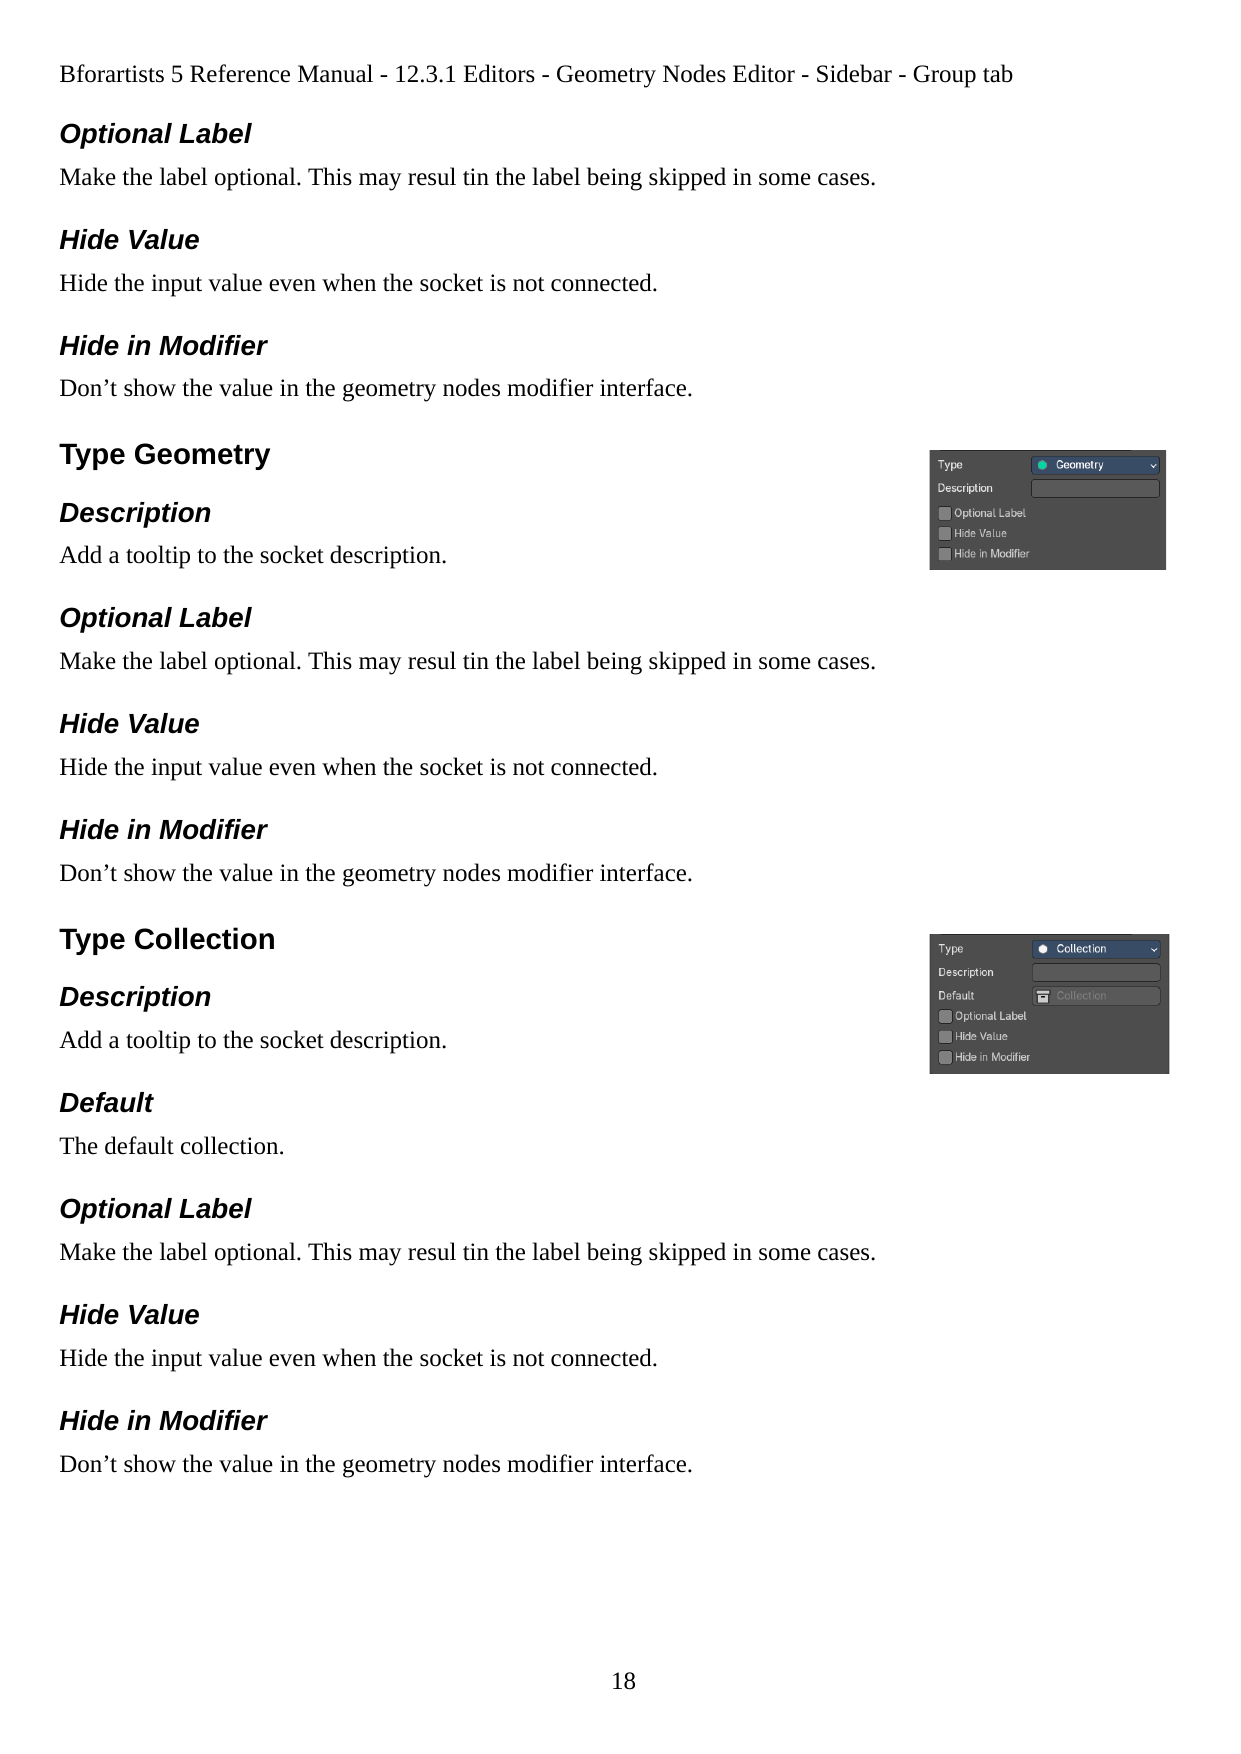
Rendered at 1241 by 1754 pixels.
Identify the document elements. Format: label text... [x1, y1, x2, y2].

text Hide the input value even when the socket is not connected. [59, 268, 1181, 296]
subtitle Type Collection [59, 922, 1181, 956]
text Don’t show the value in the geometry nodes modifier interface. [59, 373, 1181, 402]
text Add a tooltip to the socket description. [59, 540, 929, 569]
subtitle Optional Label [59, 117, 1181, 149]
subtitle [1167, 496, 1181, 528]
text Make the label optional. This may resul tin the label being skipped in some cases. [59, 646, 1181, 675]
subtitle Optional Label [59, 1192, 1181, 1224]
subtitle Description [59, 981, 929, 1012]
subtitle Hide in Modifier [59, 814, 1181, 846]
text Add a tooltip to the socket description. [59, 1025, 929, 1054]
subtitle Description [59, 496, 929, 528]
text Don’t show the value in the geometry nodes modifier interface. [59, 858, 1181, 887]
picture [929, 450, 1167, 570]
text Make the label optional. This may resul tin the label being skipped in some cases. [59, 1237, 1181, 1266]
subtitle Hide in Modifier [59, 329, 1181, 361]
subtitle Hide Value [59, 1298, 1181, 1330]
text Hide the input value even when the socket is not connected. [59, 1343, 1181, 1371]
subtitle Hide in Modifier [59, 1404, 1181, 1436]
picture [929, 934, 1170, 1074]
subtitle [1170, 981, 1181, 1012]
subtitle Default [59, 1086, 1181, 1118]
subtitle Type Geometry [59, 437, 1181, 471]
subtitle Hide Value [59, 708, 1181, 740]
text Make the label optional. This may resul tin the label being skipped in some cases. [59, 162, 1181, 190]
text Hide the input value even when the socket is not connected. [59, 752, 1181, 781]
subtitle Optional Label [59, 602, 1181, 634]
text Don’t show the value in the geometry nodes modifier interface. [59, 1449, 1181, 1477]
text The default collection. [59, 1131, 1181, 1159]
subtitle Hide Value [59, 223, 1181, 255]
